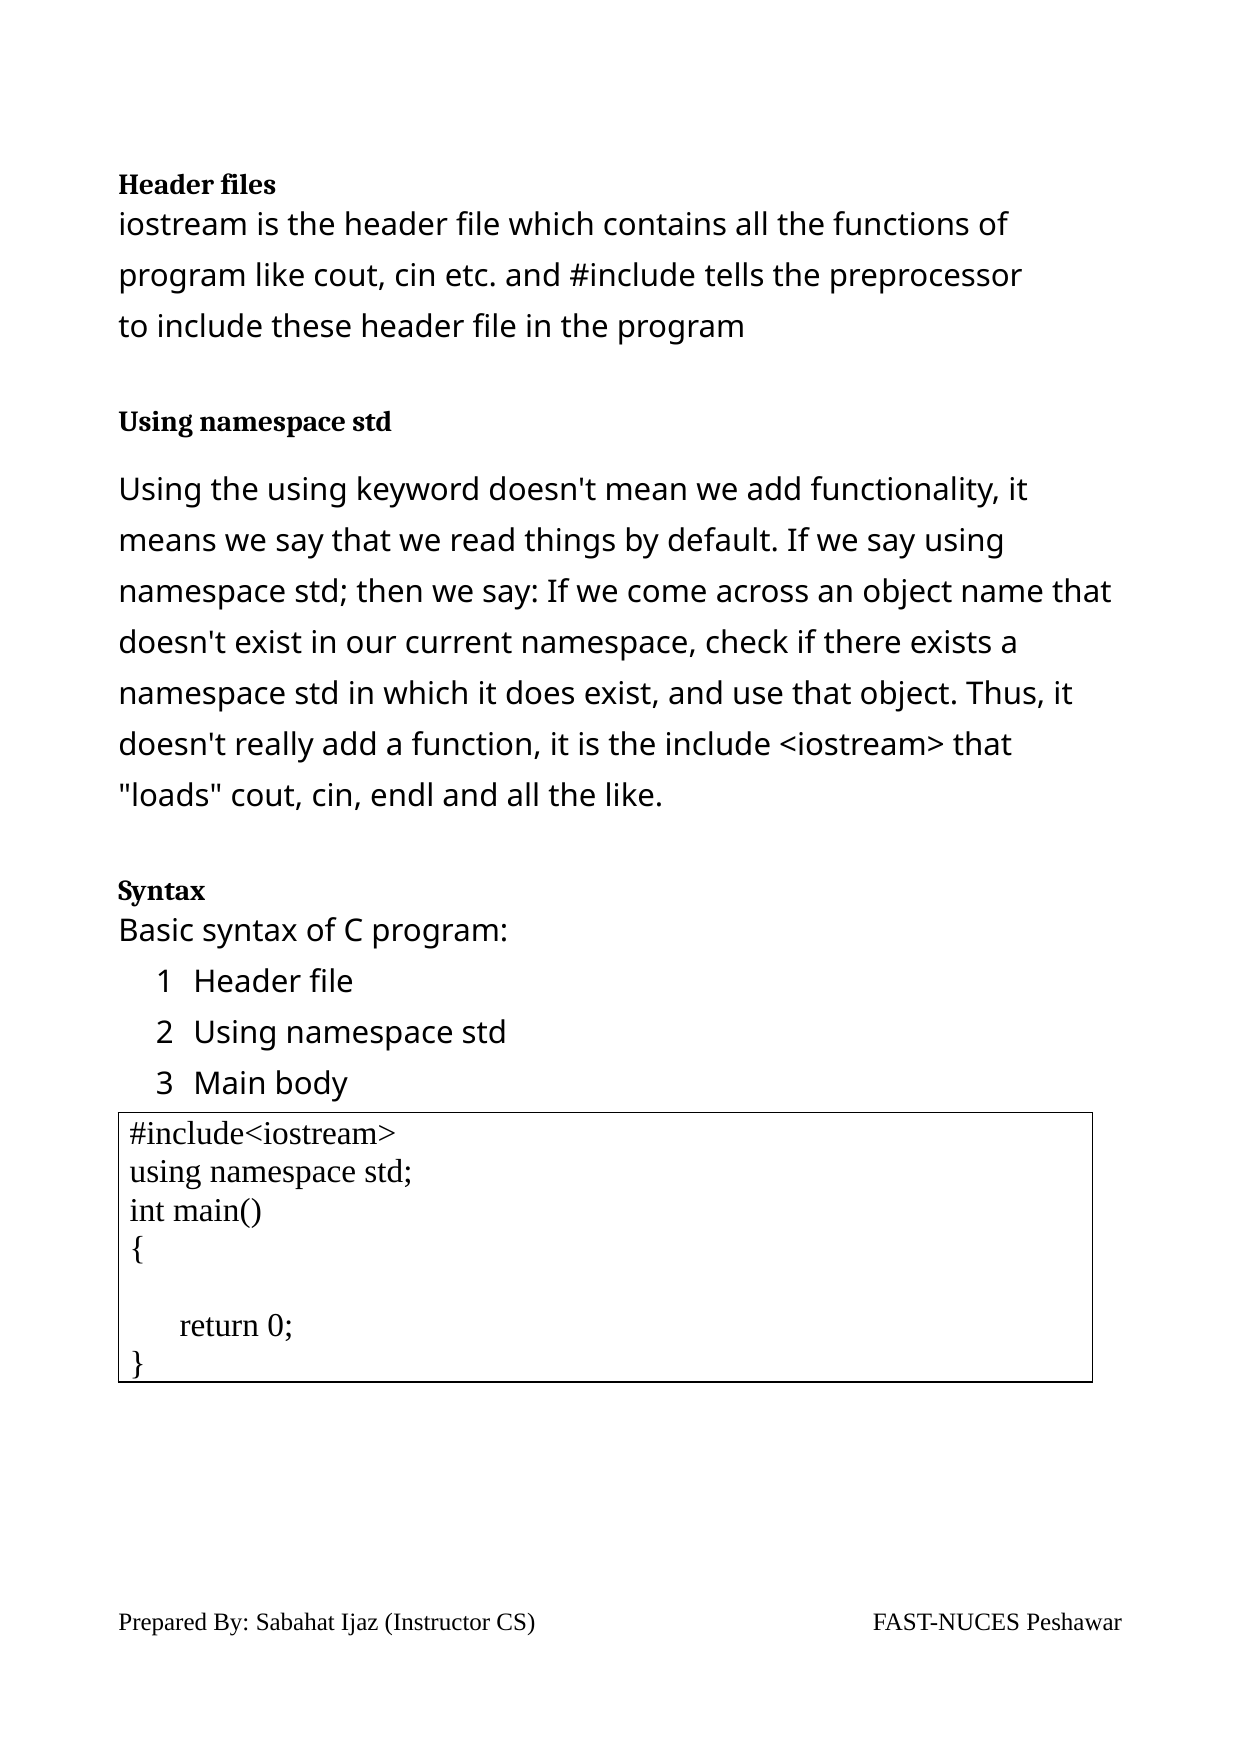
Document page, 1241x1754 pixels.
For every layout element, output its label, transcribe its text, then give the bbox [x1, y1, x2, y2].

text Using the using keyword doesn't mean we add functionality, it means we say that we read things by default. If we say using namespace std; then we say: If we come across an object name that doesn't exist in our current namespace, check if there exists a namespace std in which it does exist, and use that object. Thus, it doesn't really add a function, it is the include <iostream> that "loads" cout, cin, endl and all the like. [118, 467, 1122, 816]
list Main body [156, 1061, 1122, 1104]
subtitle Header files [118, 168, 1122, 202]
text Basic syntax of C program: [118, 908, 1122, 951]
list Using namespace std [156, 1010, 1122, 1053]
text iostream is the header file which contains all the functions of program like cout, cin etc. and #include tells the preprocessor to include these header file in the program [118, 202, 1122, 346]
table_header #include<iostream> using namespace std; int main() { return 0; } [119, 1113, 1092, 1381]
subtitle Using namespace std [118, 405, 1122, 438]
list Header file [156, 959, 1122, 1002]
subtitle Syntax [118, 874, 1122, 908]
